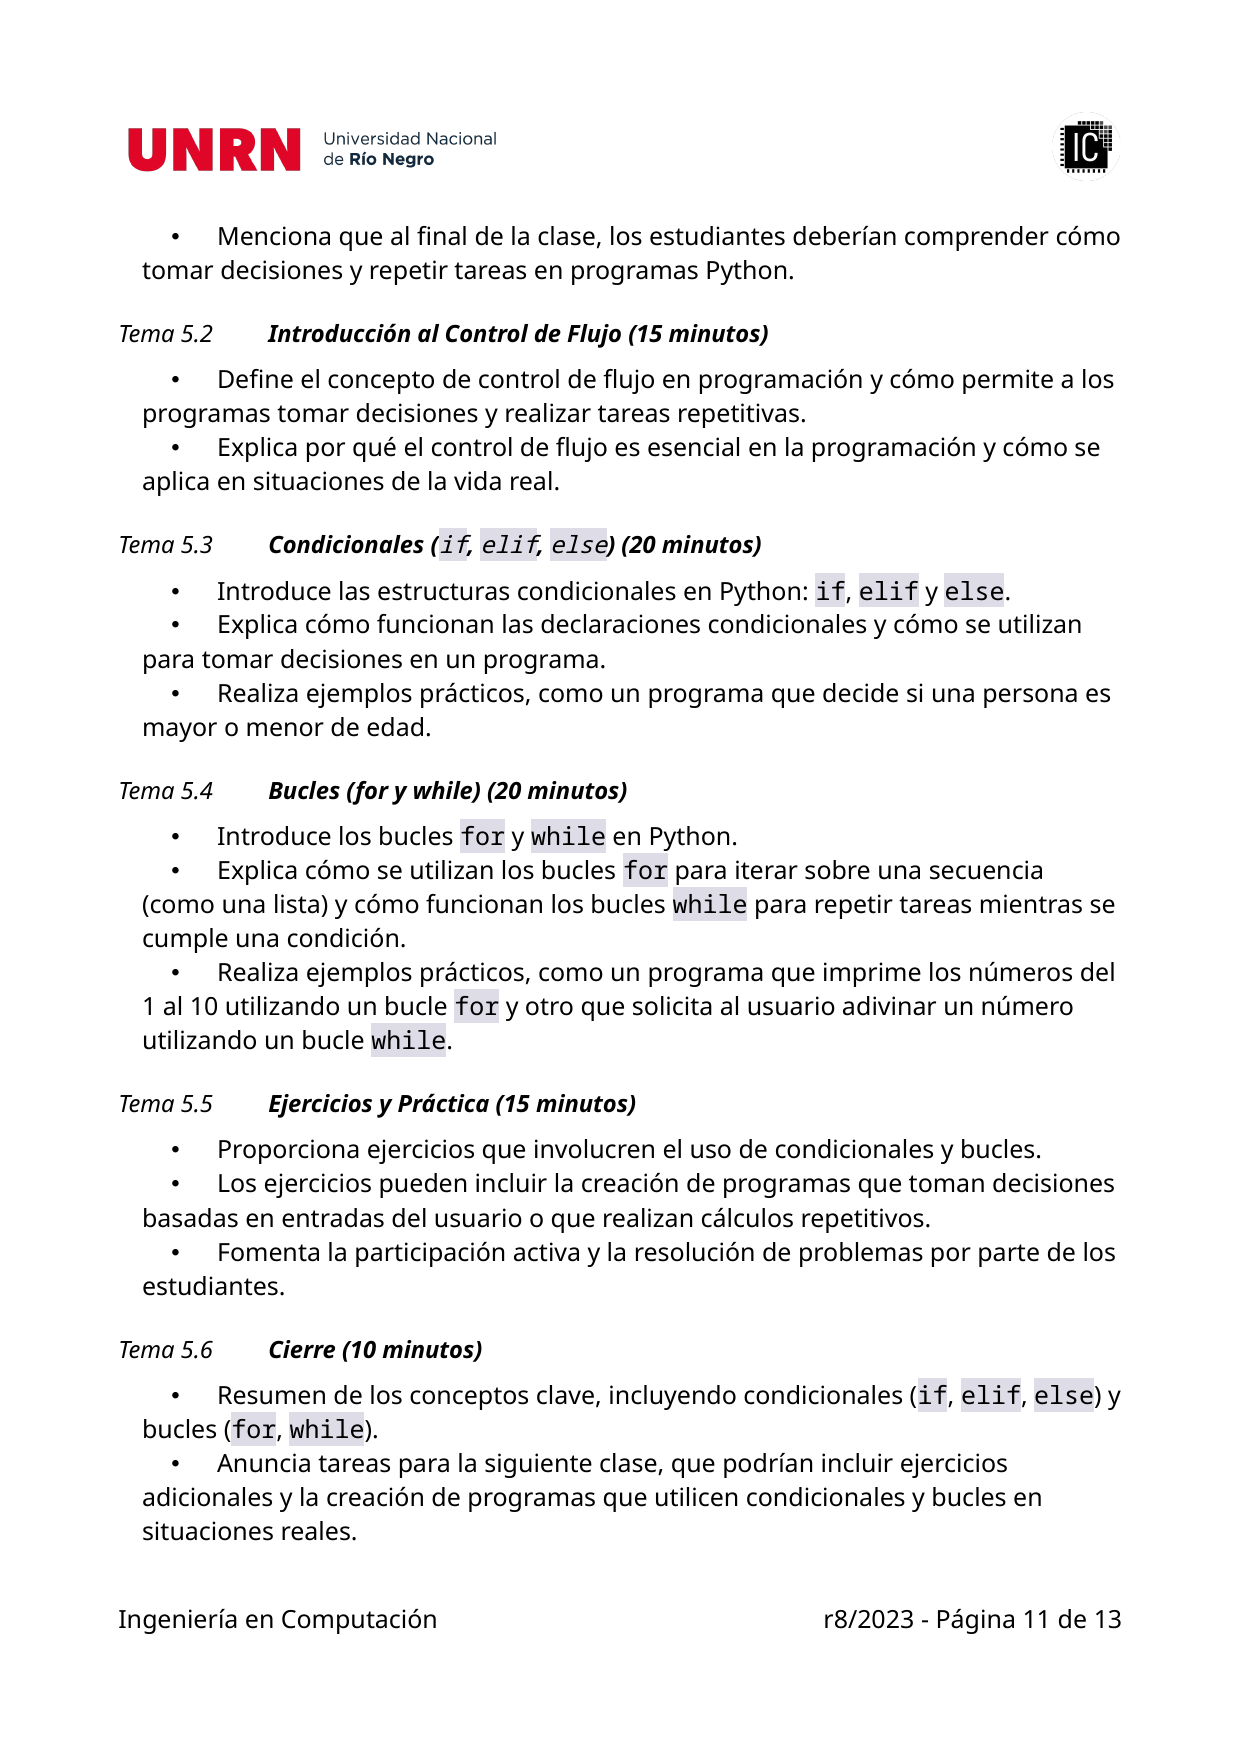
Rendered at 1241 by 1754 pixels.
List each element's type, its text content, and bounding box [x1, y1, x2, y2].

list Los ejercicios pueden incluir la creación de programas que toman decisiones basadas en entradas del usuario o que realizan cálculos repetitivos. [142, 1166, 1122, 1234]
list Resumen de los conceptos clave, incluyendo condicionales (if, elif, else) y bucles (for, while). [142, 1377, 1122, 1446]
list Fomenta la participación activa y la resolución de problemas por parte de los estudiantes. [142, 1234, 1122, 1302]
list Introduce las estructuras condicionales en Python: if, elif y else. [1004, 573, 1122, 607]
list Realiza ejemplos prácticos, como un programa que decide si una persona es mayor o menor de edad. [142, 675, 1122, 743]
picture [118, 118, 505, 180]
subtitle Bucles (for y while) (20 minutos) [118, 774, 1122, 806]
list Menciona que al final de la clase, los estudiantes deberían comprender cómo tomar decisiones y repetir tareas en programas Python. [142, 218, 1122, 287]
subtitle Condicionales (if, elif, else) (20 minutos) [118, 528, 439, 561]
list Explica por qué el control de flujo es esencial en la programación y cómo se aplica en situaciones de la vida real. [142, 430, 1122, 498]
list Define el concepto de control de flujo en programación y cómo permite a los programas tomar decisiones y realizar tareas repetitivas. [142, 362, 1122, 430]
subtitle Cierre (10 minutos) [118, 1333, 1122, 1365]
subtitle Ejercicios y Práctica (15 minutos) [118, 1087, 1122, 1119]
list Realiza ejemplos prácticos, como un programa que imprime los números del 1 al 10 utilizando un bucle for y otro que solicita al usuario adivinar un número utilizando un bucle while. [142, 955, 1122, 1057]
list Proporciona ejercicios que involucren el uso de condicionales y bucles. [142, 1132, 1122, 1166]
list Introduce los bucles for y while en Python. [142, 818, 1122, 853]
subtitle Condicionales (if, elif, else) (20 minutos) [607, 528, 1122, 561]
picture [1052, 112, 1121, 181]
subtitle Introducción al Control de Flujo (15 minutos) [118, 317, 1122, 349]
list Explica cómo se utilizan los bucles for para iterar sobre una secuencia (como una lista) y cómo funcionan los bucles while para repetir tareas mientras se cumple una condición. [142, 853, 1122, 955]
list Anuncia tareas para la siguiente clase, que podrían incluir ejercicios adicionales y la creación de programas que utilicen condicionales y bucles en situaciones reales. [142, 1446, 1122, 1548]
list Explica cómo funcionan las declaraciones condicionales y cómo se utilizan para tomar decisiones en un programa. [142, 607, 1122, 675]
list Introduce las estructuras condicionales en Python: if, elif y else. [142, 573, 815, 607]
